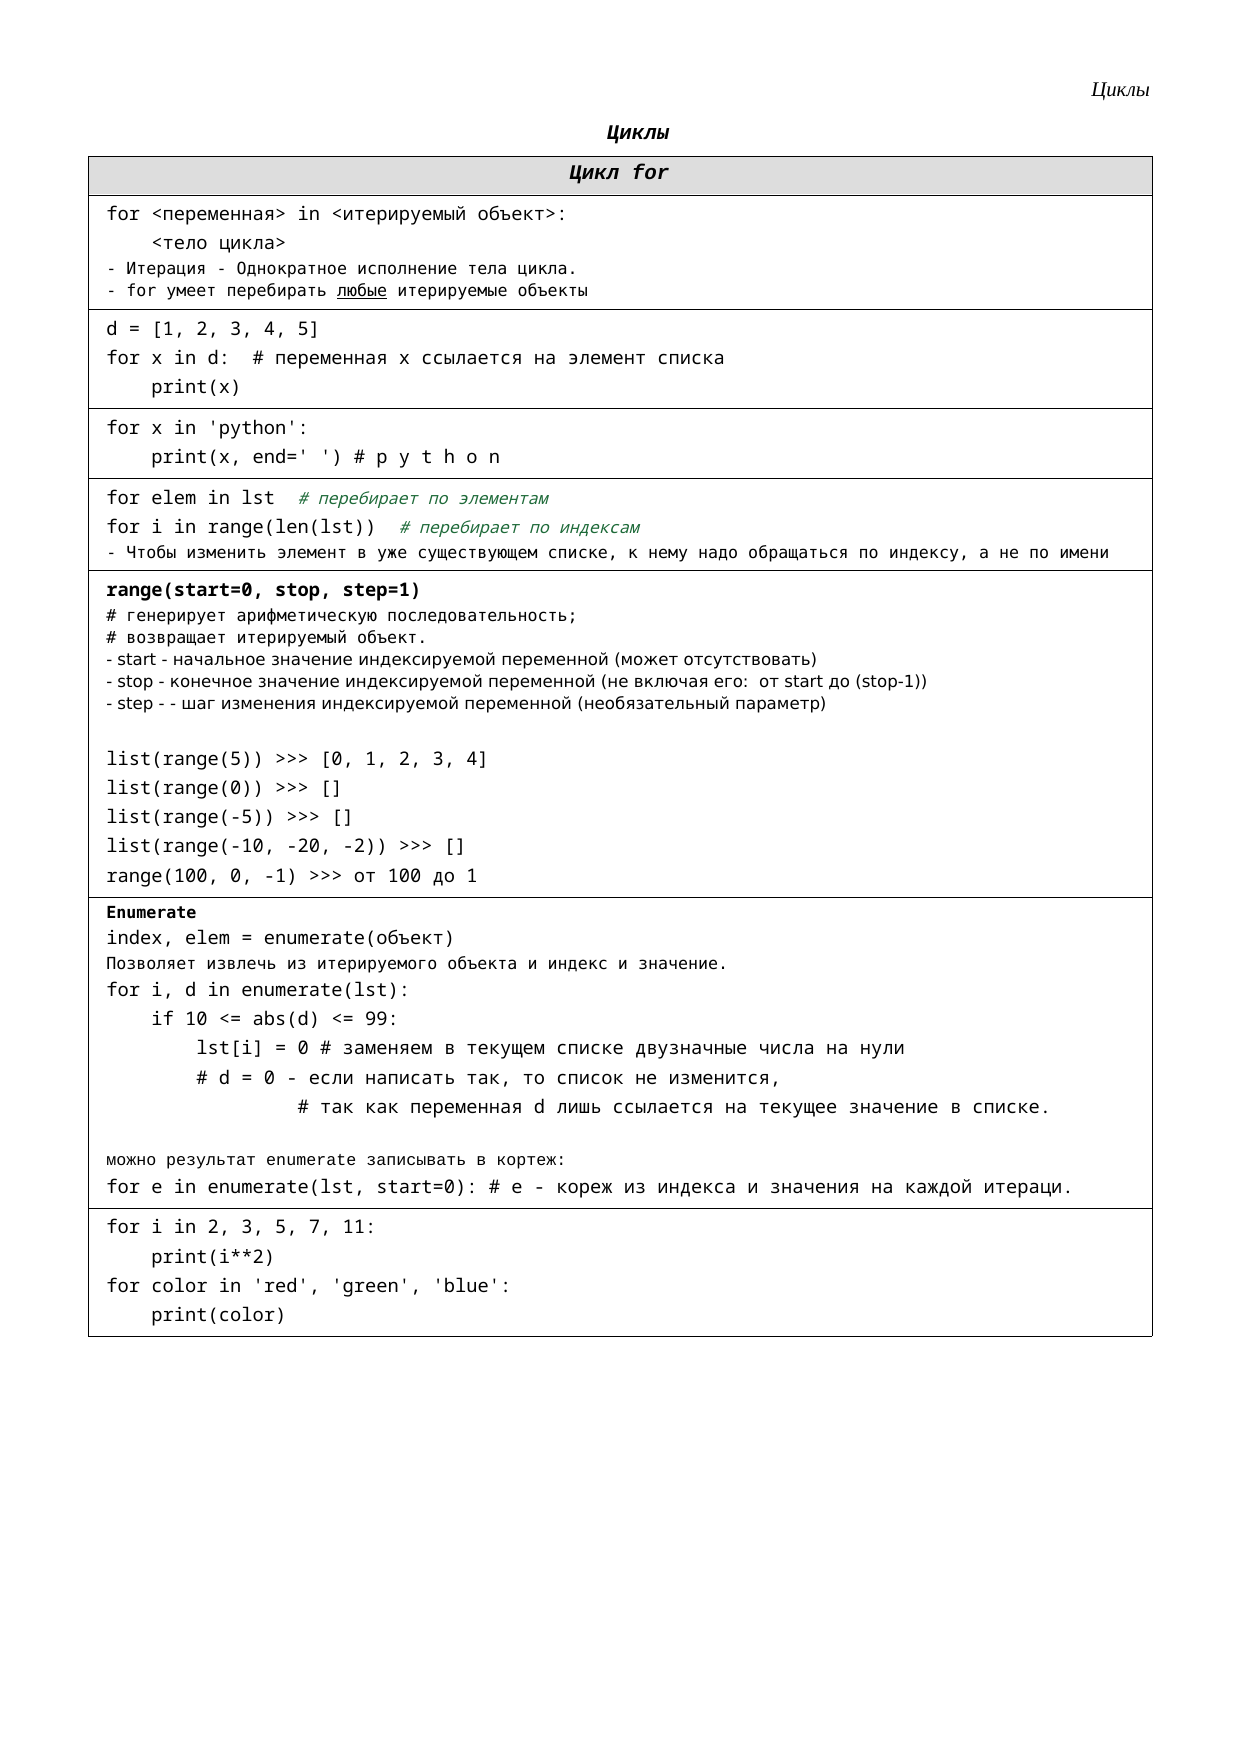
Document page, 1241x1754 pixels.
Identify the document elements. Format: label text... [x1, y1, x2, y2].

table_header Цикл for [89, 157, 1152, 194]
table_cell d = [1, 2, 3, 4, 5] for x in d: # переменная x ссылается на элемент списка print(x) [89, 310, 1152, 408]
subtitle Циклы [126, 122, 1152, 146]
table_cell Enumerate index, elem = enumerate(объект) Позволяет извлечь из итерируемого объекта и индекс и значение. for i, d in enumerate(lst): if 10 <= abs(d) <= 99: lst[i] = 0 # заменяем в текущем списке двузначные числа на нули # d = 0 - если написать так, то список не изменится, # так как переменная d лишь ссылается на текущее значение в списке. можно результат enumerate записывать в кортеж: for e in enumerate(lst, start=0): # e - кореж из индекса и значения на каждой итераци. [89, 898, 1152, 1208]
table_cell for <переменная> in <итерируемый объект>: <тело цикла> - Итерация - Однократное исполнение тела цикла. - for умеет перебирать любые итерируемые объекты [89, 196, 1152, 309]
table_cell for elem in lst # перебирает по элементам for i in range(len(lst)) # перебирает по индексам - Чтобы изменить элемент в уже существующем списке, к нему надо обращаться по индексу, а не по имени [89, 479, 1152, 570]
table_cell range(start=0, stop, step=1) # генерирует арифметическую последовательность; # возвращает итерируемый объект. - start - начальное значение индексируемой переменной (может отсутствовать) - stop - конечное значение индексируемой переменной (не включая его: от start до (stop-1)) - step - - шаг изменения индексируемой переменной (необязательный параметр) list(range(5)) >>> [0, 1, 2, 3, 4] list(range(0)) >>> [] list(range(-5)) >>> [] list(range(-10, -20, -2)) >>> [] range(100, 0, -1) >>> от 100 до 1 [89, 571, 1152, 897]
table_cell for i in 2, 3, 5, 7, 11: print(i**2) for color in 'red', 'green', 'blue': print(color) [89, 1209, 1152, 1336]
table_cell for x in 'python': print(x, end=' ') # p y t h o n [89, 409, 1152, 478]
